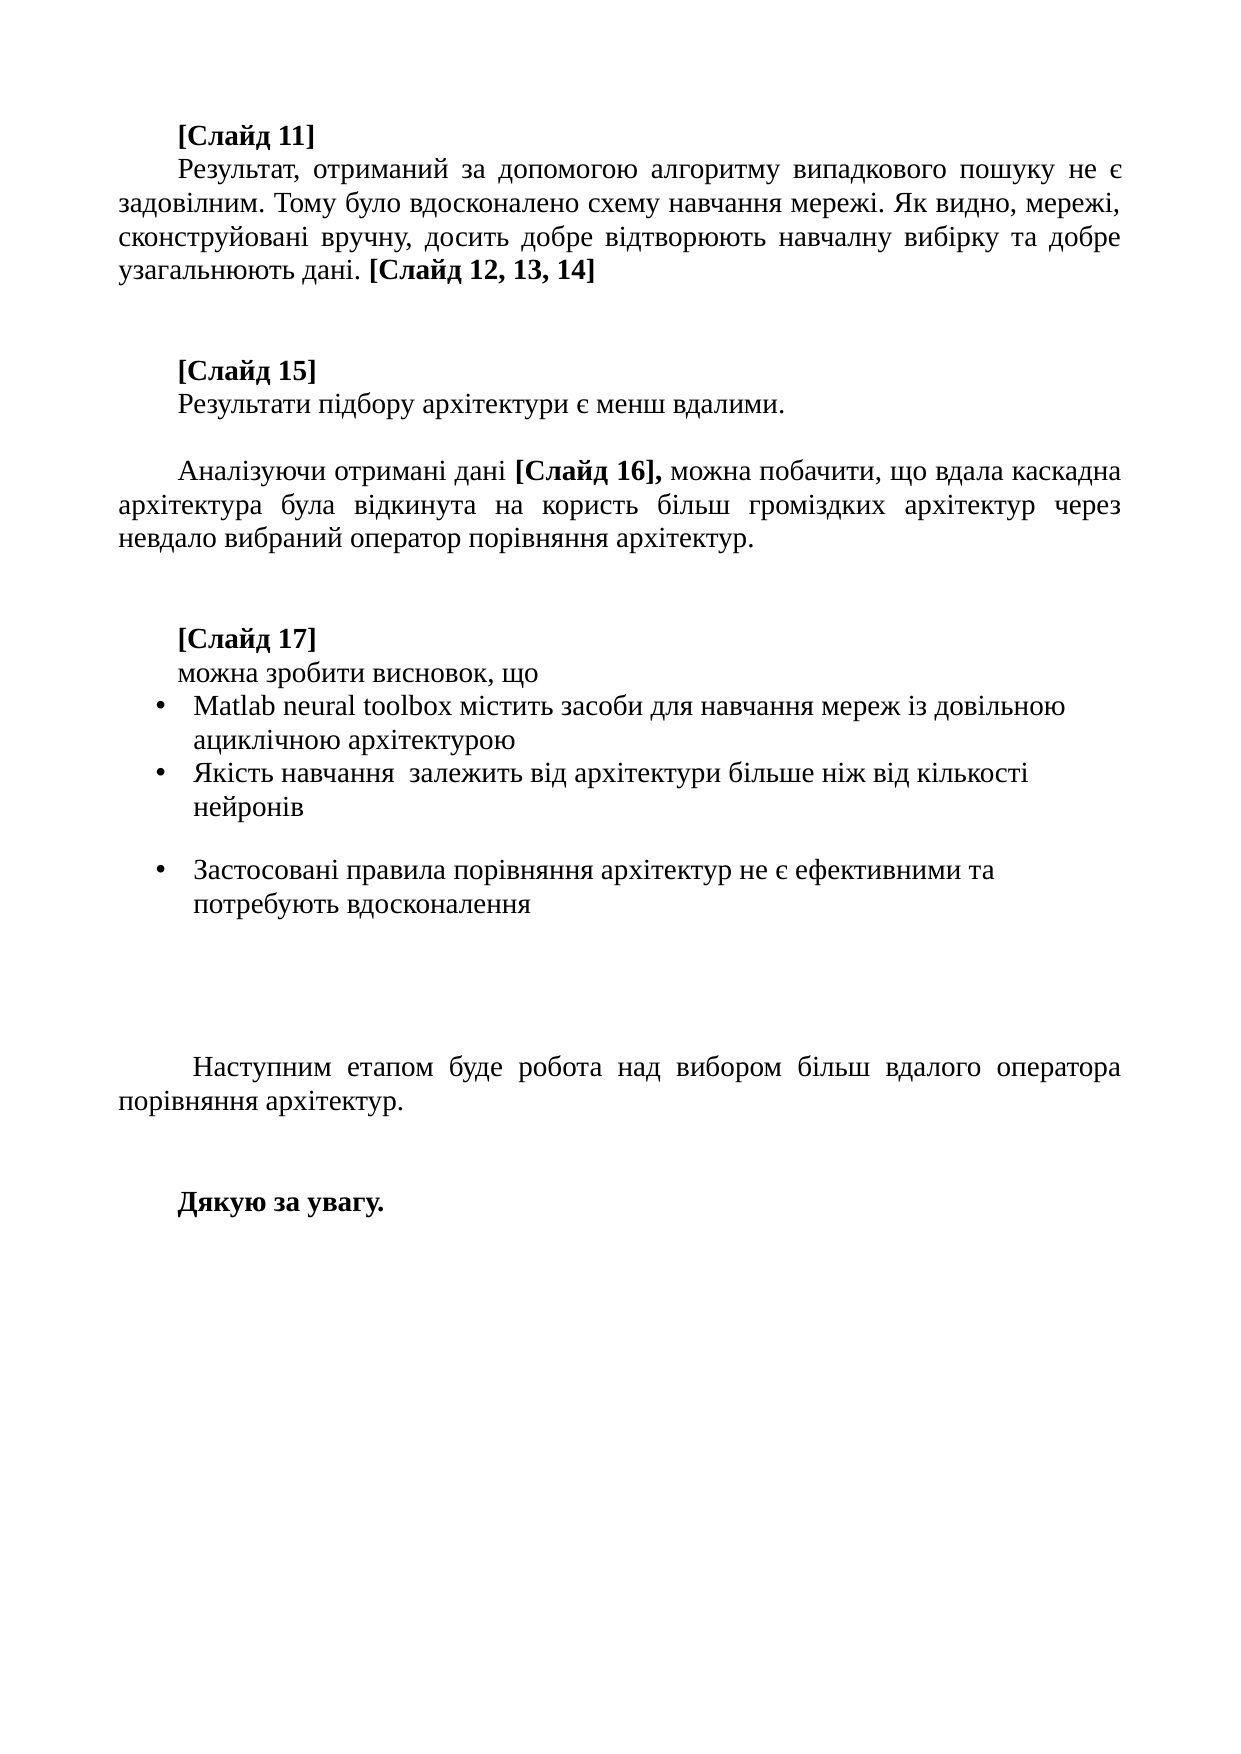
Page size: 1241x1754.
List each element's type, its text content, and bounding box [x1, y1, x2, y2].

text [Слайд 17] [118, 621, 1122, 655]
text Дякую за увагу. [118, 1184, 1122, 1217]
list Застосовані правила порівняння архітектур не є ефективними та потребують вдосконалення [156, 852, 1122, 919]
list Matlab neural toolbox містить засоби для навчання мереж із довільною ациклічною архітектурою [156, 688, 1122, 756]
text [Слайд 11] [118, 118, 1122, 152]
text Результати підбору архітектури є менш вдалими. [118, 386, 1122, 420]
text можна зробити висновок, що [118, 655, 1122, 688]
text Результат, отриманий за допомогою алгоритму випадкового пошуку не є задовілним. Тому було вдосконалено схему навчання мережі. Як видно, мережі, сконструйовані вручну, досить добре відтворюють навчалну вибірку та добре узагальнюють дані. [Слайд 12, 13, 14] [118, 152, 1122, 286]
list Якість навчання залежить від архітектури більше ніж від кількості нейронів [156, 756, 1122, 823]
text Аналізуючи отримані дані [Слайд 16], можна побачити, що вдала каскадна архітектура була відкинута на користь більш громіздких архітектур через невдало вибраний оператор порівняння архітектур. [118, 453, 1122, 554]
text [Слайд 15] [118, 353, 1122, 386]
text Наступним етапом буде робота над вибором більш вдалого оператора порівняння архітектур. [118, 1049, 1122, 1117]
